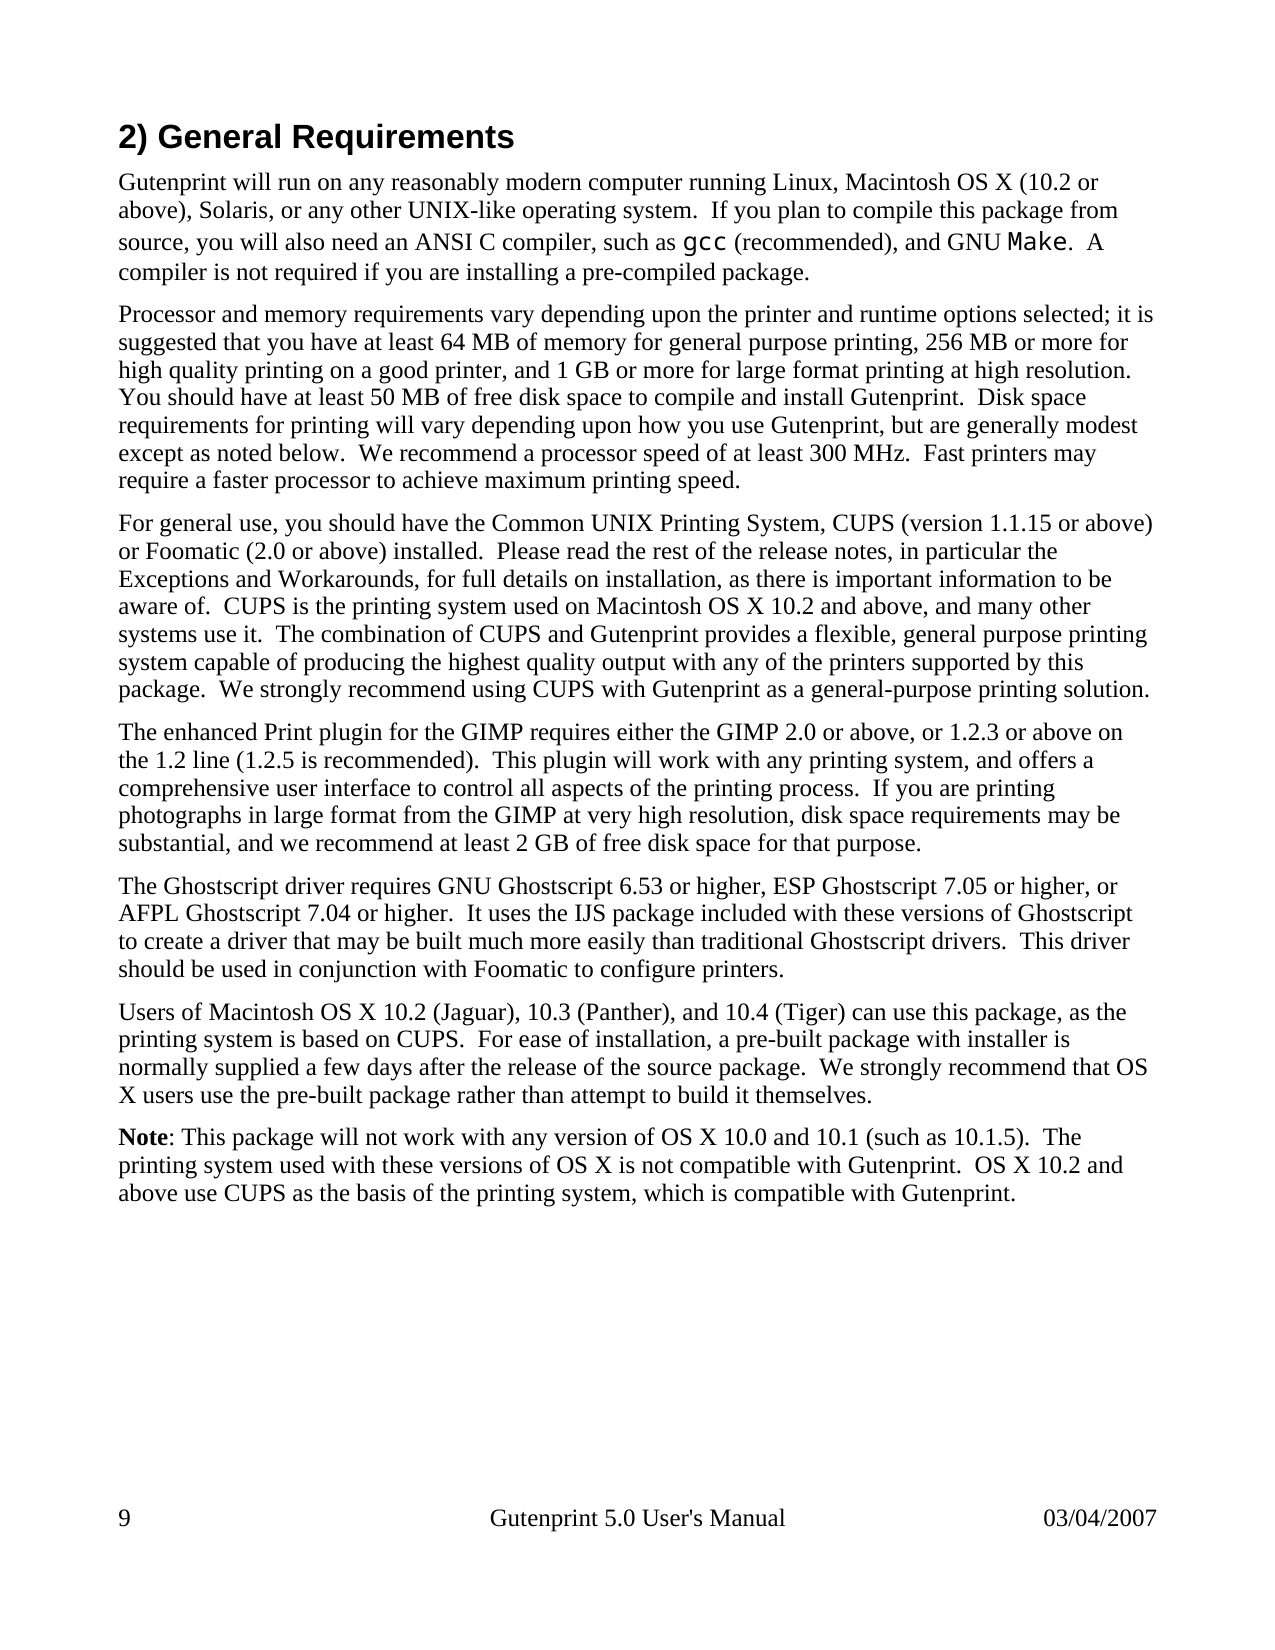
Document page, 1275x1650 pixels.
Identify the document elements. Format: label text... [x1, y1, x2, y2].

text The Ghostscript driver requires GNU Ghostscript 6.53 or higher, ESP Ghostscript 7.05 or higher, or AFPL Ghostscript 7.04 or higher. It uses the IJS package included with these versions of Ghostscript to create a driver that may be built much more easily than traditional Ghostscript drivers. This driver should be used in conjunction with Foomatic to configure printers. [118, 872, 1157, 983]
text For general use, you should have the Common UNIX Printing System, CUPS (version 1.1.15 or above) or Foomatic (2.0 or above) installed. Please read the rest of the release notes, in particular the Exceptions and Workarounds, for full details on installation, as there is important information to be aware of. CUPS is the printing system used on Macintosh OS X 10.2 and above, and many other systems use it. The combination of CUPS and Gutenprint provides a flexible, general purpose printing system capable of producing the highest quality output with any of the printers supported by this package. We strongly recommend using CUPS with Gutenprint as a general-purpose printing solution. [118, 509, 1157, 703]
text The enhanced Print plugin for the GIMP requires either the GIMP 2.0 or above, or 1.2.3 or above on the 1.2 line (1.2.5 is recommended). This plugin will work with any printing system, and offers a comprehensive user interface to control all aspects of the printing process. If you are printing photographs in large format from the GIMP at very high resolution, disk space requirements may be substantial, and we recommend at least 2 GB of free disk space for that purpose. [118, 718, 1157, 857]
text Gutenprint will run on any reasonably modern computer running Linux, Macintosh OS X (10.2 or above), Solaris, or any other UNIX-like operating system. If you plan to compile this package from source, you will also need an ANSI C compiler, such as gcc (recommended), and GNU Make. A compiler is not required if you are installing a pre-compiled package. [118, 168, 1157, 285]
subtitle General Requirements [118, 118, 1157, 156]
text Users of Macintosh OS X 10.2 (Jaguar), 10.3 (Panther), and 10.4 (Tiger) can use this package, as the printing system is based on CUPS. For ease of installation, a pre-built package with installer is normally supplied a few days after the release of the source package. We strongly recommend that OS X users use the pre-built package rather than attempt to build it themselves. [118, 998, 1157, 1108]
text Note: This package will not work with any version of OS X 10.0 and 10.1 (such as 10.1.5). The printing system used with these versions of OS X is not compatible with Gutenprint. OS X 10.2 and above use CUPS as the basis of the printing system, which is compatible with Gutenprint. [118, 1123, 1157, 1207]
text Processor and memory requirements vary depending upon the printer and runtime options selected; it is suggested that you have at least 64 MB of memory for general purpose printing, 256 MB or more for high quality printing on a good printer, and 1 GB or more for large format printing at high resolution. You should have at least 50 MB of free disk space to compile and install Gutenprint. Disk space requirements for printing will vary depending upon how you use Gutenprint, but are generally modest except as noted below. We recommend a processor speed of at least 300 MHz. Fast printers may require a faster processor to achieve maximum printing speed. [118, 300, 1157, 494]
